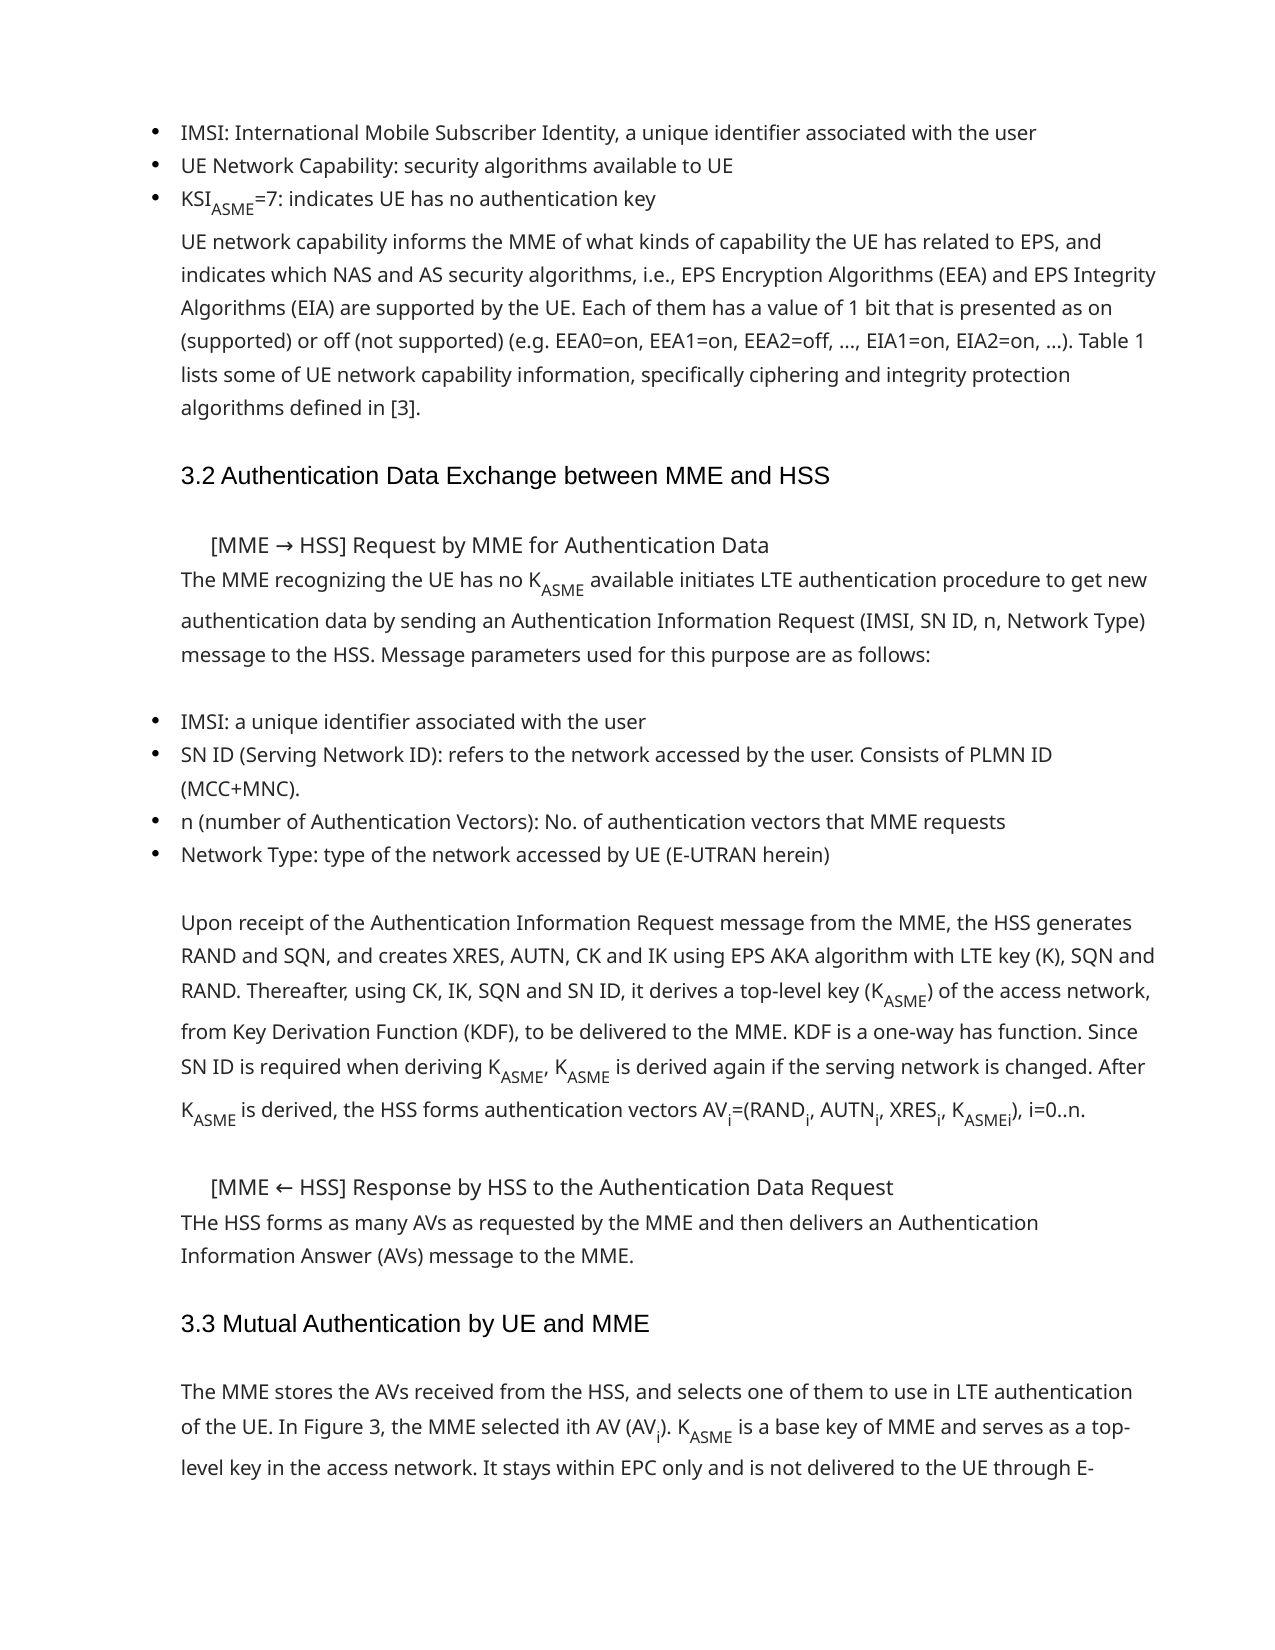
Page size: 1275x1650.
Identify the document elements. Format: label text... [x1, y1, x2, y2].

list UE Network Capability: security algorithms available to UE [151, 151, 1157, 179]
list IMSI: International Mobile Subscriber Identity, a unique identifier associated with the user [151, 118, 1157, 146]
text 3.2 Authentication Data Exchange between MME and HSS [181, 461, 1157, 490]
text [MME ← HSS] Response by HSS to the Authentication Data Request [181, 1172, 1157, 1202]
text 3.3 Mutual Authentication by UE and MME [181, 1309, 1157, 1338]
list IMSI: a unique identifier associated with the user [151, 708, 1157, 736]
text Upon receipt of the Authentication Information Request message from the MME, the HSS generates RAND and SQN, and creates XRES, AUTN, CK and IK using EPS AKA algorithm with LTE key (K), SQN and RAND. Thereafter, using CK, IK, SQN and SN ID, it derives a top-level key (KASME) of the access network, from Key Derivation Function (KDF), to be delivered to the MME. KDF is a one-way has function. Since SN ID is required when deriving KASME, KASME is derived again if the serving network is changed. After KASME is derived, the HSS forms authentication vectors AVi=(RANDi, AUTNi, XRESi, KASMEi), i=0..n. [181, 908, 1157, 1131]
text The MME recognizing the UE has no KASME available initiates LTE authentication procedure to get new authentication data by sending an Authentication Information Request (IMSI, SN ID, n, Network Type) message to the HSS. Message parameters used for this purpose are as follows: [181, 566, 1157, 668]
text THe HSS forms as many AVs as requested by the MME and then delivers an Authentication Information Answer (AVs) message to the MME. [181, 1208, 1157, 1269]
list SN ID (Serving Network ID): refers to the network accessed by the user. Consists of PLMN ID (MCC+MNC). [151, 741, 1157, 802]
list n (number of Authentication Vectors): No. of authentication vectors that MME requests [151, 808, 1157, 835]
list Network Type: type of the network accessed by UE (E-UTRAN herein) [151, 841, 1157, 868]
list KSIASME=7: indicates UE has no authentication key [151, 184, 1157, 220]
text [MME → HSS] Request by MME for Authentication Data [181, 530, 1157, 560]
text The MME stores the AVs received from the HSS, and selects one of them to use in LTE authentication of the UE. In Figure 3, the MME selected ith AV (AVi). KASME is a base key of MME and serves as a top-level key in the access network. It stays within EPC only and is not delivered to the UE through E- [181, 1378, 1157, 1482]
text UE network capability informs the MME of what kinds of capability the UE has related to EPS, and indicates which NAS and AS security algorithms, i.e., EPS Encryption Algorithms (EEA) and EPS Integrity Algorithms (EIA) are supported by the UE. Each of them has a value of 1 bit that is presented as on (supported) or off (not supported) (e.g. EEA0=on, EEA1=on, EEA2=off, …, EIA1=on, EIA2=on, …). Table 1 lists some of UE network capability information, specifically ciphering and integrity protection algorithms defined in [3]. [181, 227, 1157, 421]
